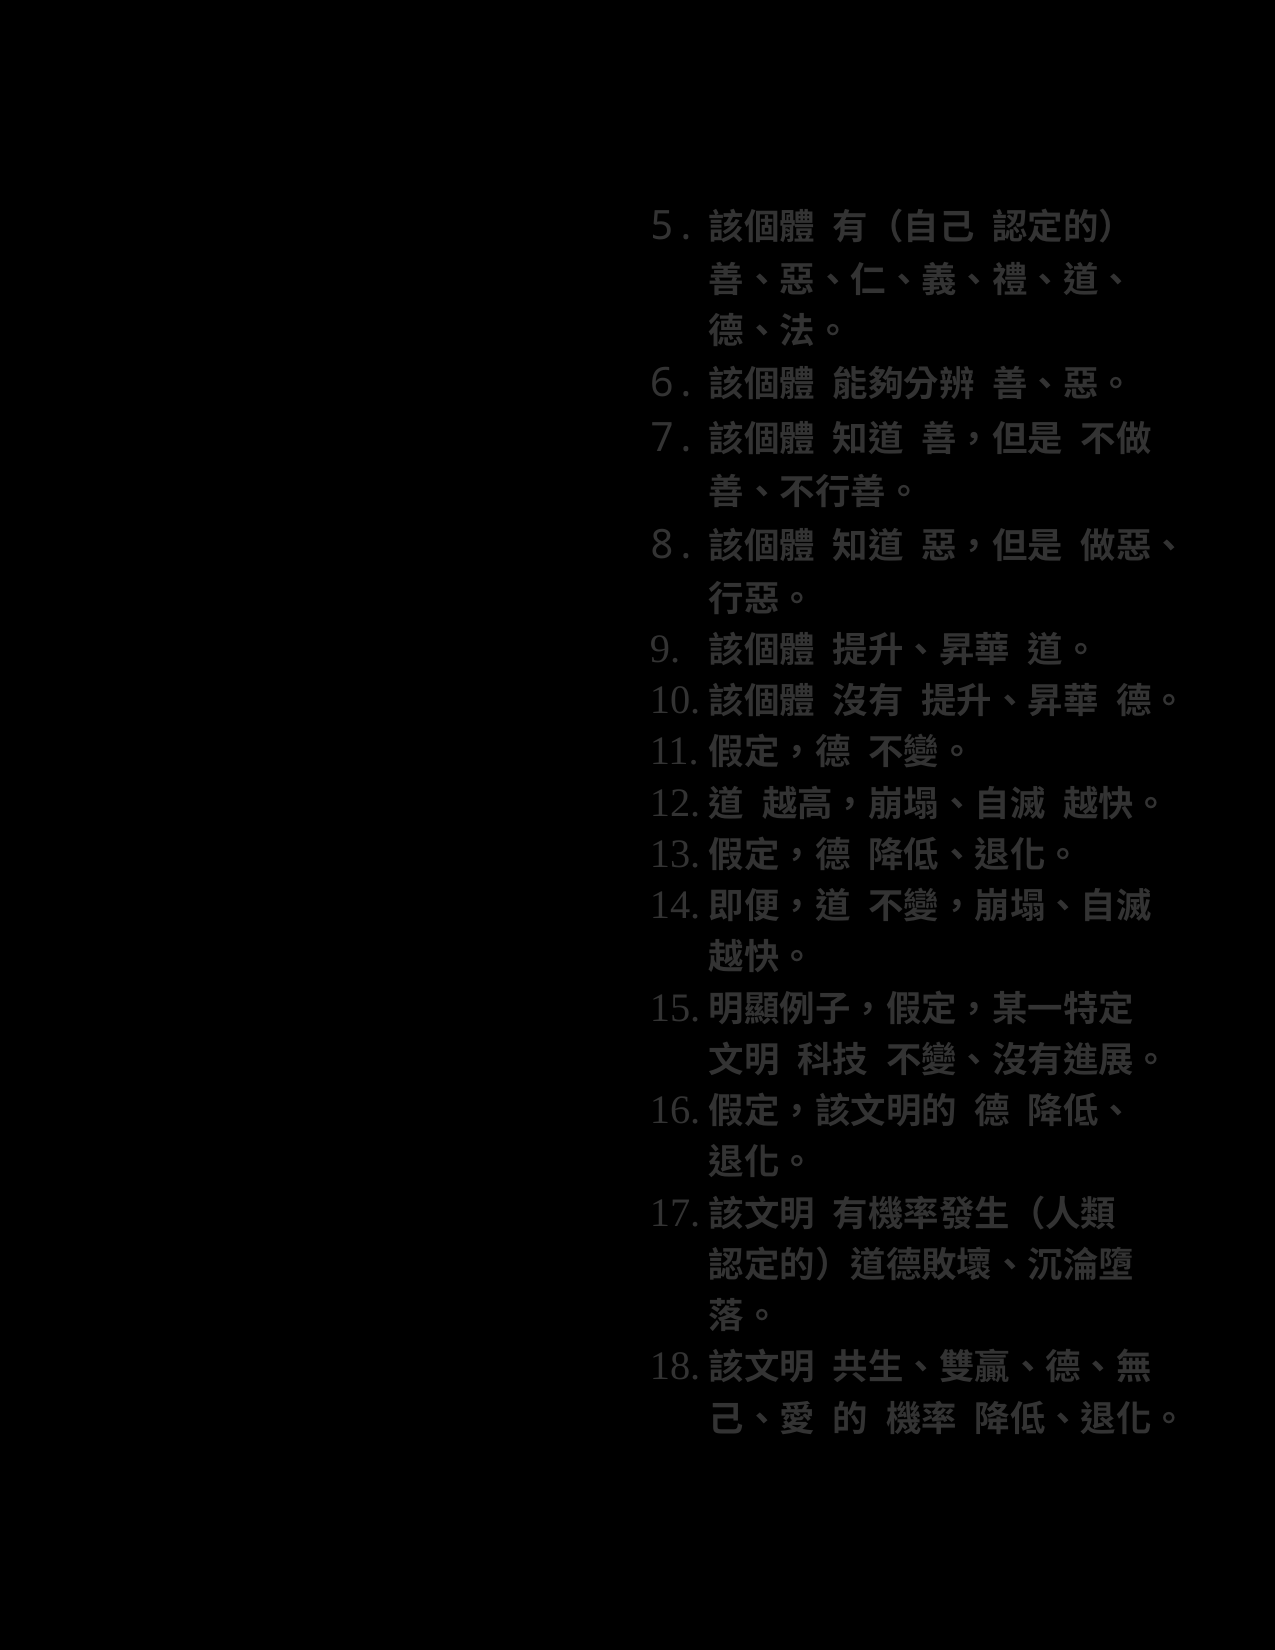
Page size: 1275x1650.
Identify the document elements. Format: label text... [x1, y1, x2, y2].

list 該個體 沒有 提升、昇華 德。 [649, 672, 1157, 724]
list 該文明 共生、雙贏、德、無己、愛 的 機率 降低、退化。 [649, 1339, 1157, 1441]
list 假定，德 不變。 [649, 724, 1157, 775]
list 明顯例子，假定，某一特定文明 科技 不變、沒有進展。 [649, 980, 1157, 1082]
list 該個體 有（自己 認定的）善、惡、仁、義、禮、道、德、法。 [649, 196, 1157, 353]
list 假定，該文明的 德 降低、退化。 [649, 1082, 1157, 1185]
list 該文明 有機率發生（人類 認定的）道德敗壞、沉淪墮落。 [649, 1185, 1157, 1339]
list 道 越高，崩塌、自滅 越快。 [649, 775, 1157, 826]
list 該個體 能夠分辨 善、惡。 [649, 353, 1157, 408]
list 該個體 知道 惡，但是 做惡、行惡。 [649, 515, 1157, 621]
list 假定，德 降低、退化。 [649, 826, 1157, 877]
list 該個體 提升、昇華 道。 [649, 621, 1157, 672]
list 即便，道 不變，崩塌、自滅 越快。 [649, 877, 1157, 980]
list 該個體 知道 善，但是 不做善、不行善。 [649, 408, 1157, 515]
